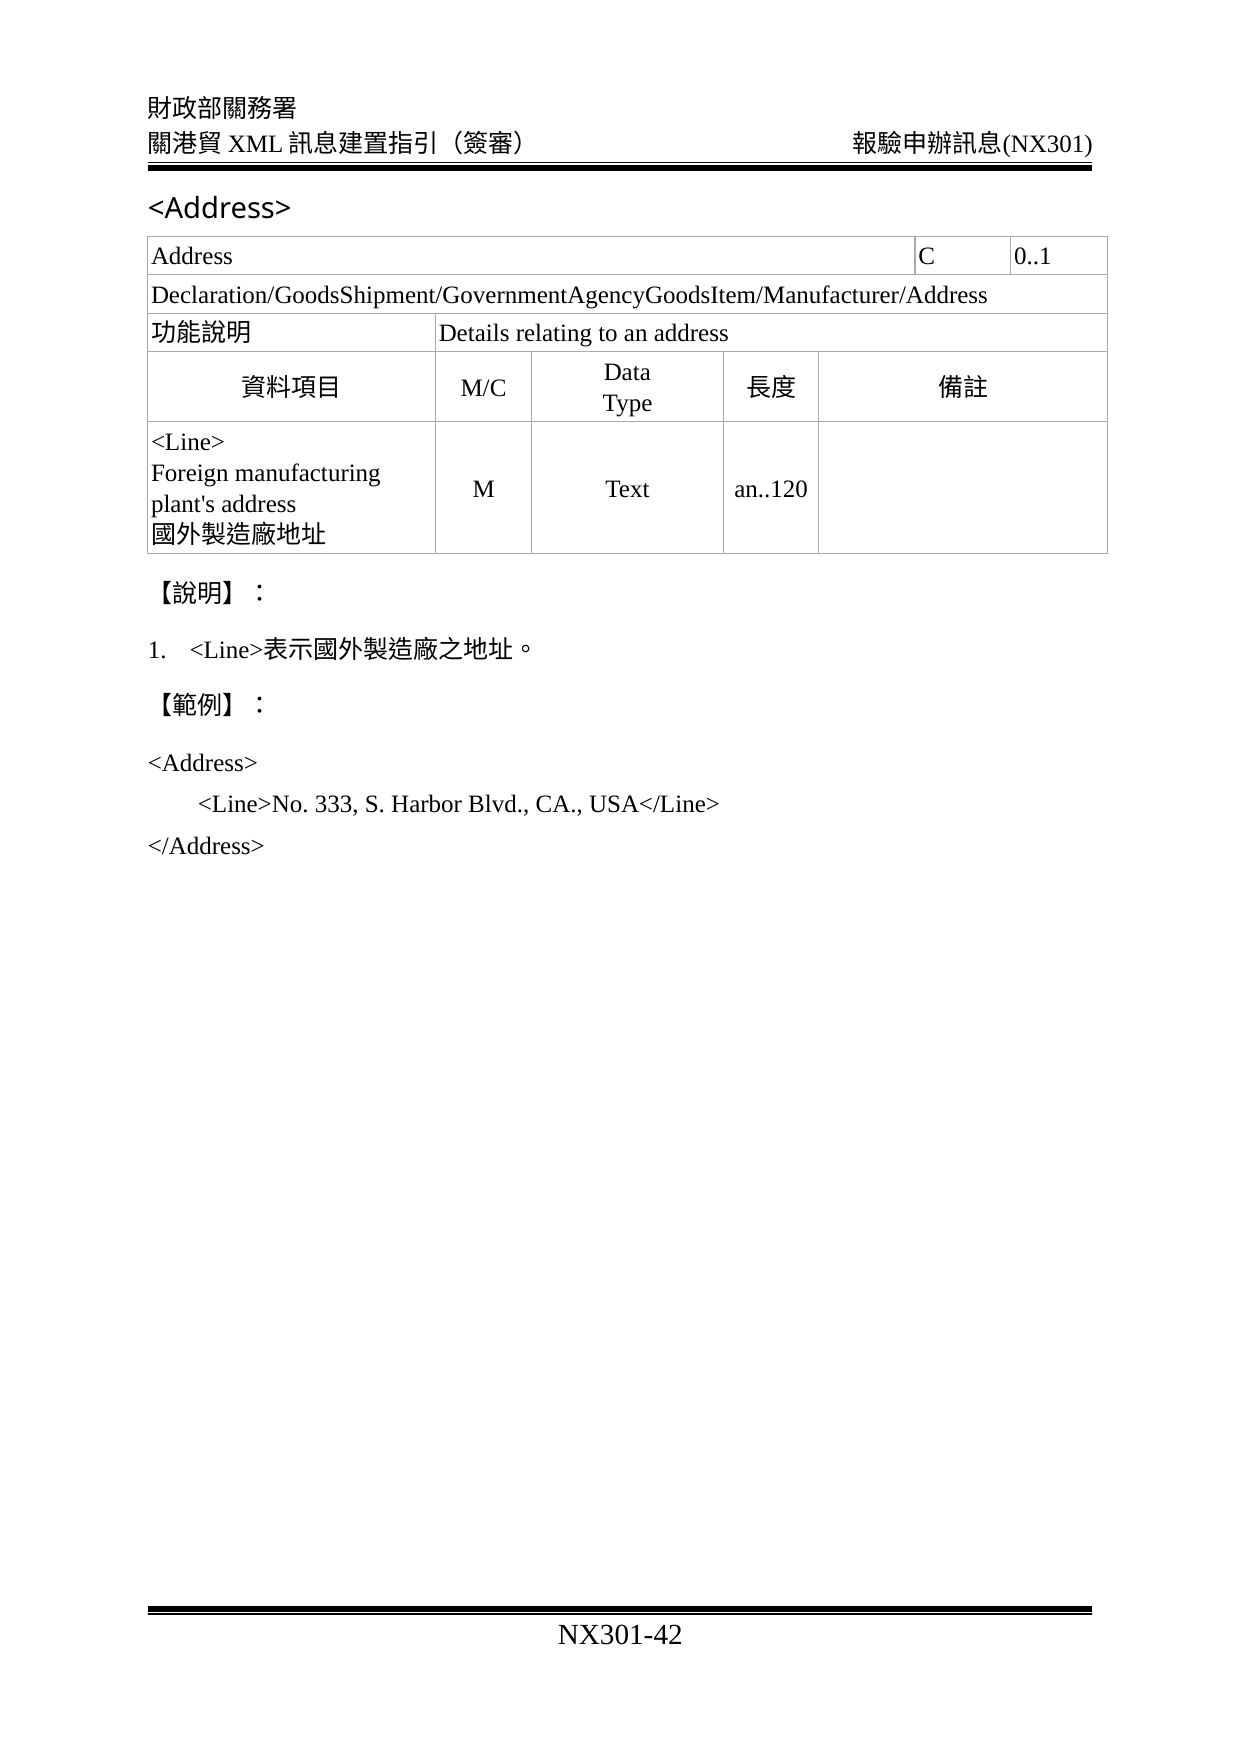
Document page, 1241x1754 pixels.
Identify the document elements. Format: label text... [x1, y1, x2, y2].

table_cell Text [532, 422, 723, 553]
table_cell 備註 [819, 352, 1107, 421]
table_cell an..120 [724, 422, 818, 553]
subtitle <Address> [148, 177, 1092, 229]
table_cell Details relating to an address [436, 314, 1107, 351]
list <Line>表示國外製造廠之地址。 [148, 625, 1092, 667]
table_cell Declaration/GoodsShipment/GovernmentAgencyGoodsItem/Manufacturer/Address [148, 275, 1107, 313]
subtitle </Address> [148, 821, 1092, 863]
text 【說明】： [148, 569, 1092, 611]
table_cell Data Type [532, 352, 723, 421]
text <Line>No. 333, S. Harbor Blvd., CA., USA</Line> [148, 779, 1092, 821]
table_cell 功能說明 [148, 314, 435, 351]
subtitle <Address> [148, 738, 1092, 779]
text 【範例】： [148, 681, 1092, 723]
table_header 0..1 [1011, 237, 1107, 274]
table_header Address [148, 237, 914, 274]
table_cell M/C [436, 352, 531, 421]
table_header C [916, 237, 1010, 274]
table_cell 長度 [724, 352, 818, 421]
table_cell <Line> Foreign manufacturing plant's address 國外製造廠地址 [148, 422, 435, 553]
table_cell 資料項目 [148, 352, 435, 421]
table_cell [819, 422, 1107, 553]
table_cell M [436, 422, 531, 553]
